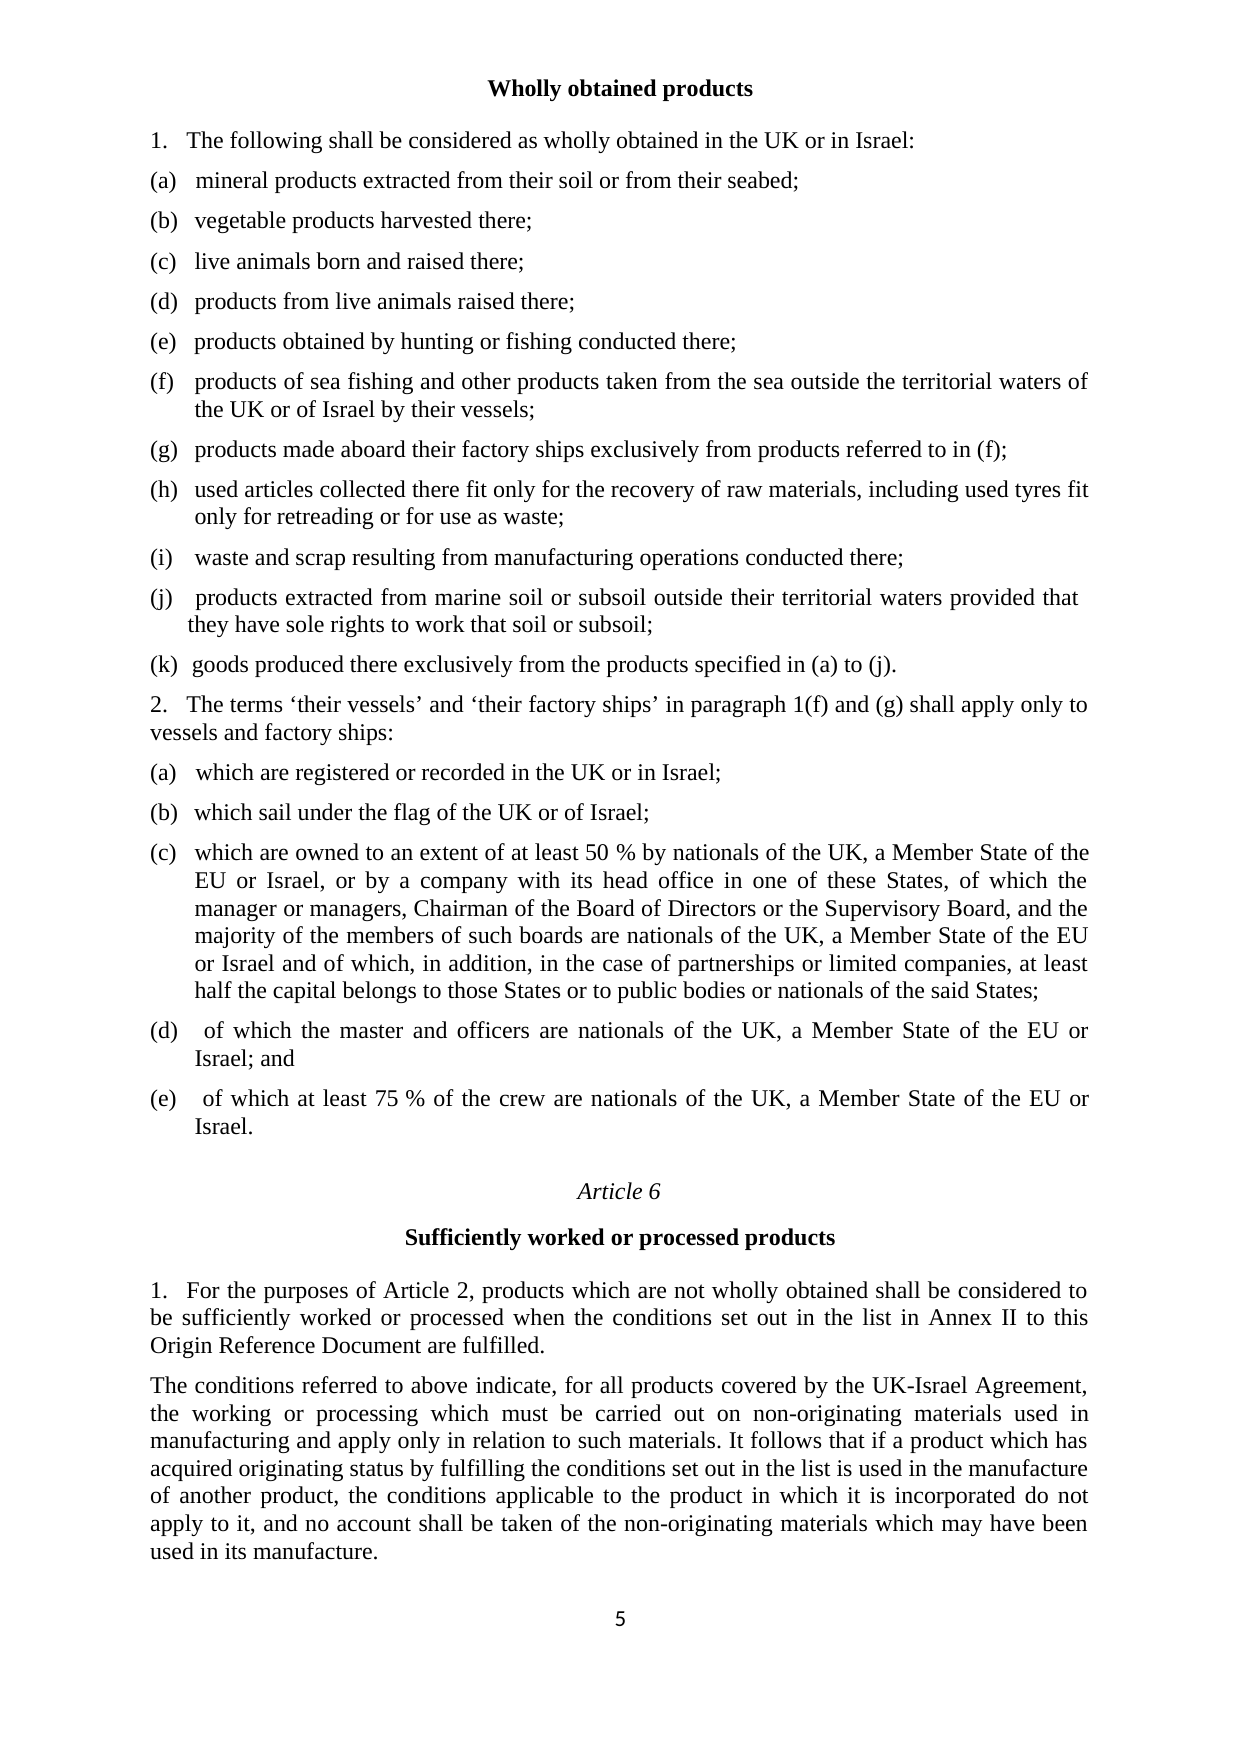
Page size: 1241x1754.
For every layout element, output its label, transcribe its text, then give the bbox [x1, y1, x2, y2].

table_header goods produced there exclusively from the products specified in (a) to (j). [186, 638, 1090, 678]
text 1. For the purposes of Article 2, products which are not wholly obtained shall be considered to be sufficiently worked or processed when the conditions set out in the list in Annex II to this Origin Reference Document are fulfilled. [150, 1276, 1090, 1359]
table_header (a) [150, 154, 189, 194]
table_header (b) [150, 786, 194, 826]
text Article 6 [150, 1177, 1090, 1204]
table_header (b) [150, 194, 194, 234]
subtitle 1. The following shall be considered as wholly obtained in the UK or in Israel: [150, 126, 1090, 154]
table_header (k) [150, 638, 186, 678]
table_header (j) [150, 570, 187, 638]
table_header (c) [150, 826, 194, 1004]
table_header (d) [150, 1004, 194, 1072]
table_header (e) [150, 314, 194, 354]
table_header (g) [150, 422, 194, 462]
table_header waste and scrap resulting from manufacturing operations conducted there; [194, 530, 1090, 570]
table_header (a) [150, 746, 195, 786]
table_header which sail under the flag of the UK or of Israel; [194, 786, 1090, 826]
table_header used articles collected there fit only for the recovery of raw materials, including used tyres fit only for retreading or for use as waste; [194, 462, 1090, 530]
table_header vegetable products harvested there; [194, 194, 1090, 234]
table_header (f) [150, 355, 194, 422]
table_header live animals born and raised there; [194, 234, 1090, 274]
table_header products obtained by hunting or fishing conducted there; [194, 314, 1090, 354]
table_header products extracted from marine soil or subsoil outside their territorial waters provided that they have sole rights to work that soil or subsoil; [188, 570, 1081, 638]
table_header (d) [150, 274, 194, 314]
text The conditions referred to above indicate, for all products covered by the UK-Israel Agreement, the working or processing which must be carried out on non-originating materials used in manufacturing and apply only in relation to such materials. It follows that if a product which has acquired originating status by fulfilling the conditions set out in the list is used in the manufacture of another product, the conditions applicable to the product in which it is incorporated do not apply to it, and no account shall be taken of the non-originating materials which may have been used in its manufacture. [150, 1371, 1090, 1564]
table_header products from live animals raised there; [194, 274, 1090, 314]
table_header products made aboard their factory ships exclusively from products referred to in (f); [194, 422, 1090, 462]
table_header which are registered or recorded in the UK or in Israel; [195, 746, 1090, 786]
table_header mineral products extracted from their soil or from their seabed; [189, 154, 1090, 194]
table_header products of sea fishing and other products taken from the sea outside the territorial waters of the UK or of Israel by their vessels; [194, 355, 1090, 422]
table_header of which the master and officers are nationals of the UK, a Member State of the EU or Israel; and [194, 1004, 1090, 1072]
subtitle 2. The terms ‘their vessels’ and ‘their factory ships’ in paragraph 1(f) and (g) shall apply only to vessels and factory ships: [150, 690, 1090, 746]
table_header of which at least 75 % of the crew are nationals of the UK, a Member State of the EU or Israel. [194, 1072, 1090, 1139]
table_header (i) [150, 530, 194, 570]
table_header (c) [150, 234, 194, 274]
table_header which are owned to an extent of at least 50 % by nationals of the UK, a Member State of the EU or Israel, or by a company with its head office in one of these States, of which the manager or managers, Chairman of the Board of Directors or the Supervisory Board, and the majority of the members of such boards are nationals of the UK, a Member State of the EU or Israel and of which, in addition, in the case of partnerships or limited companies, at least half the capital belongs to those States or to public bodies or nationals of the said States; [194, 826, 1090, 1004]
subtitle Sufficiently worked or processed products [150, 1223, 1090, 1251]
text Wholly obtained products [150, 74, 1090, 101]
table_header (h) [150, 462, 194, 530]
table_header (e) [150, 1072, 194, 1139]
